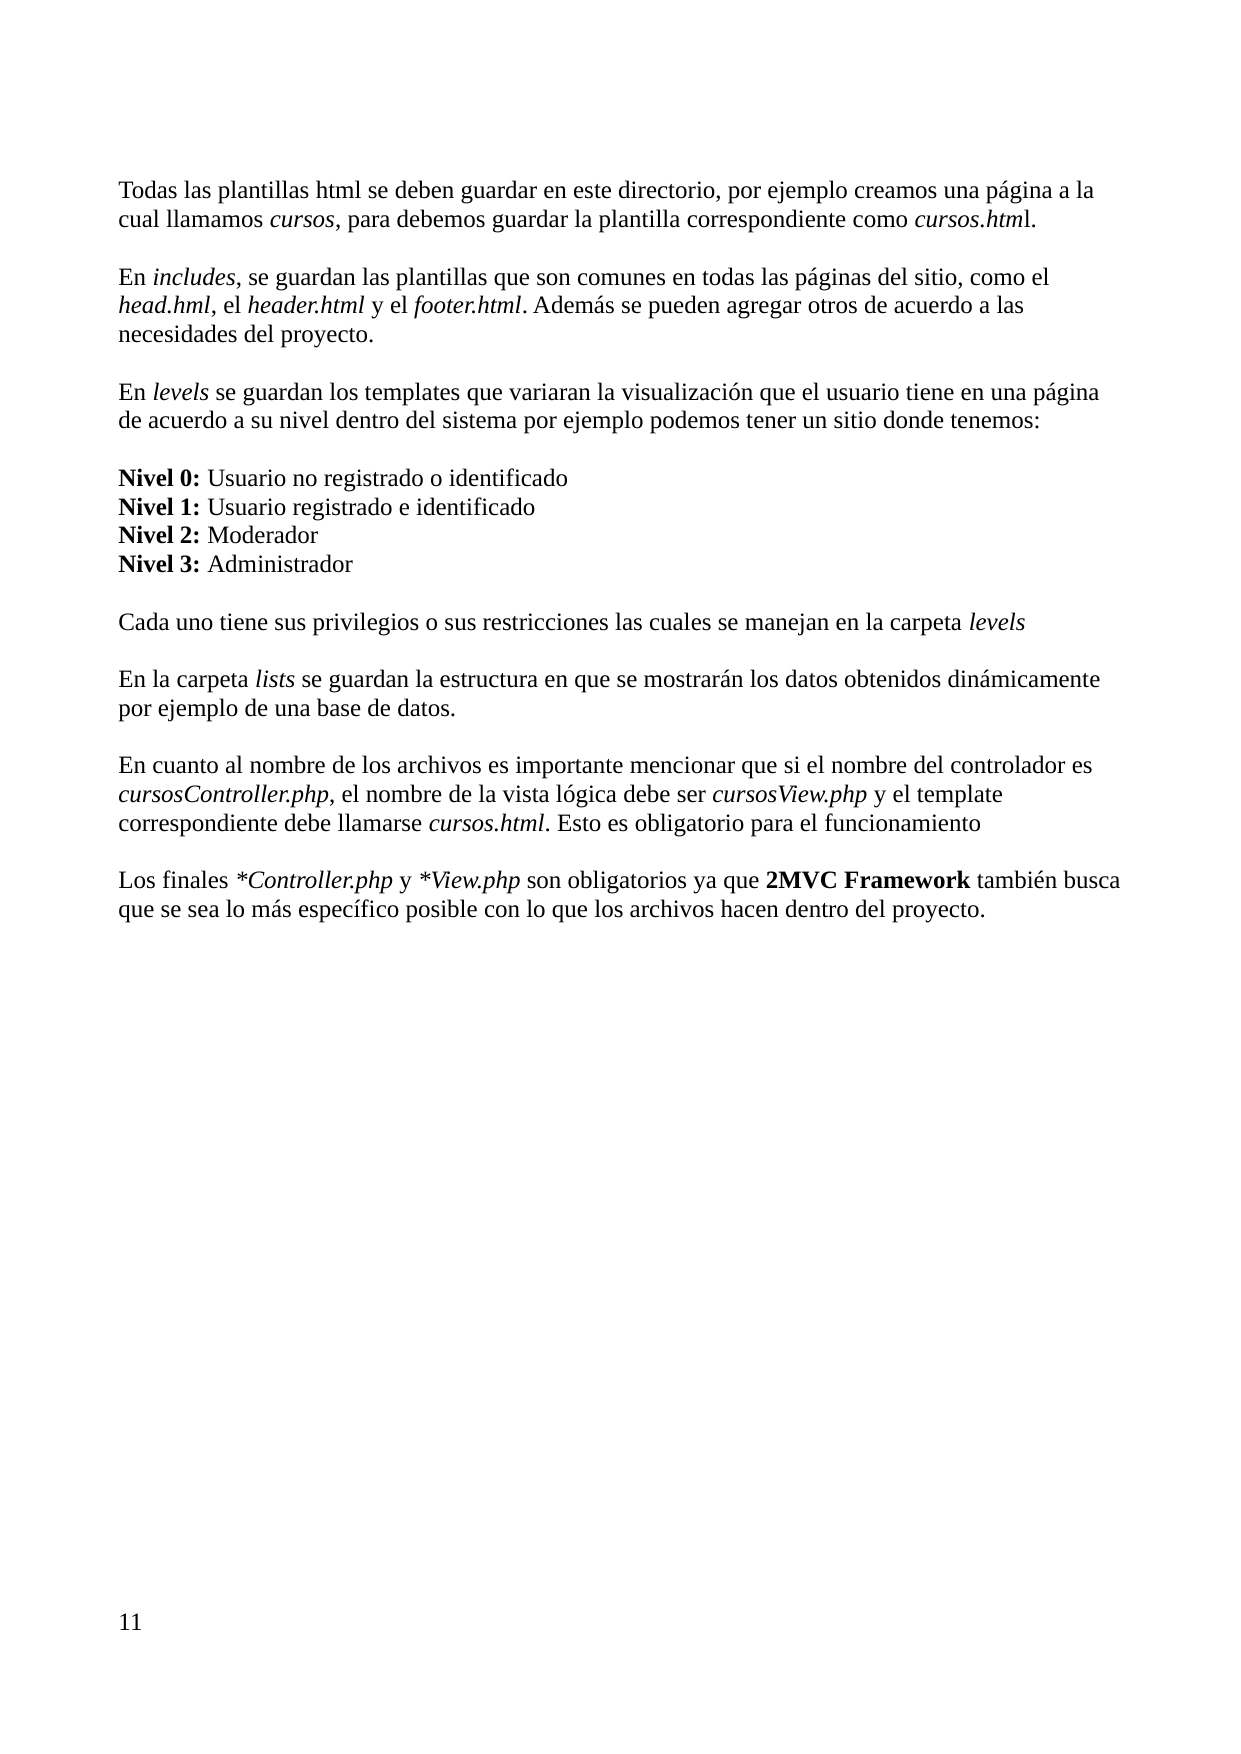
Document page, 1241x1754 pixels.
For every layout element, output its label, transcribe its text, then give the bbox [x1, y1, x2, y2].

text Nivel 2: Moderador Nivel 3: Administrador [118, 521, 1122, 578]
text Nivel 1: Usuario registrado e identificado [118, 492, 1122, 521]
text En la carpeta lists se guardan la estructura en que se mostrarán los datos obtenidos dinámicamente por ejemplo de una base de datos. [118, 664, 1122, 722]
text Todas las plantillas html se deben guardar en este directorio, por ejemplo creamos una página a la cual llamamos cursos, para debemos guardar la plantilla correspondiente como cursos.html. En includes, se guardan las plantillas que son comunes en todas las páginas del sitio, como el head.hml, el header.html y el footer.html. Además se pueden agregar otros de acuerdo a las necesidades del proyecto. [118, 176, 1122, 348]
text Cada uno tiene sus privilegios o sus restricciones las cuales se manejan en la carpeta levels [118, 607, 1122, 636]
text En levels se guardan los templates que variaran la visualización que el usuario tiene en una página de acuerdo a su nivel dentro del sistema por ejemplo podemos tener un sitio donde tenemos: [118, 377, 1122, 434]
text Nivel 0: Usuario no registrado o identificado [118, 463, 1122, 492]
text En cuanto al nombre de los archivos es importante mencionar que si el nombre del controlador es cursosController.php, el nombre de la vista lógica debe ser cursosView.php y el template correspondiente debe llamarse cursos.html. Esto es obligatorio para el funcionamiento Los finales *Controller.php y *View.php son obligatorios ya que 2MVC Framework también busca que se sea lo más específico posible con lo que los archivos hacen dentro del proyecto. [118, 751, 1122, 923]
